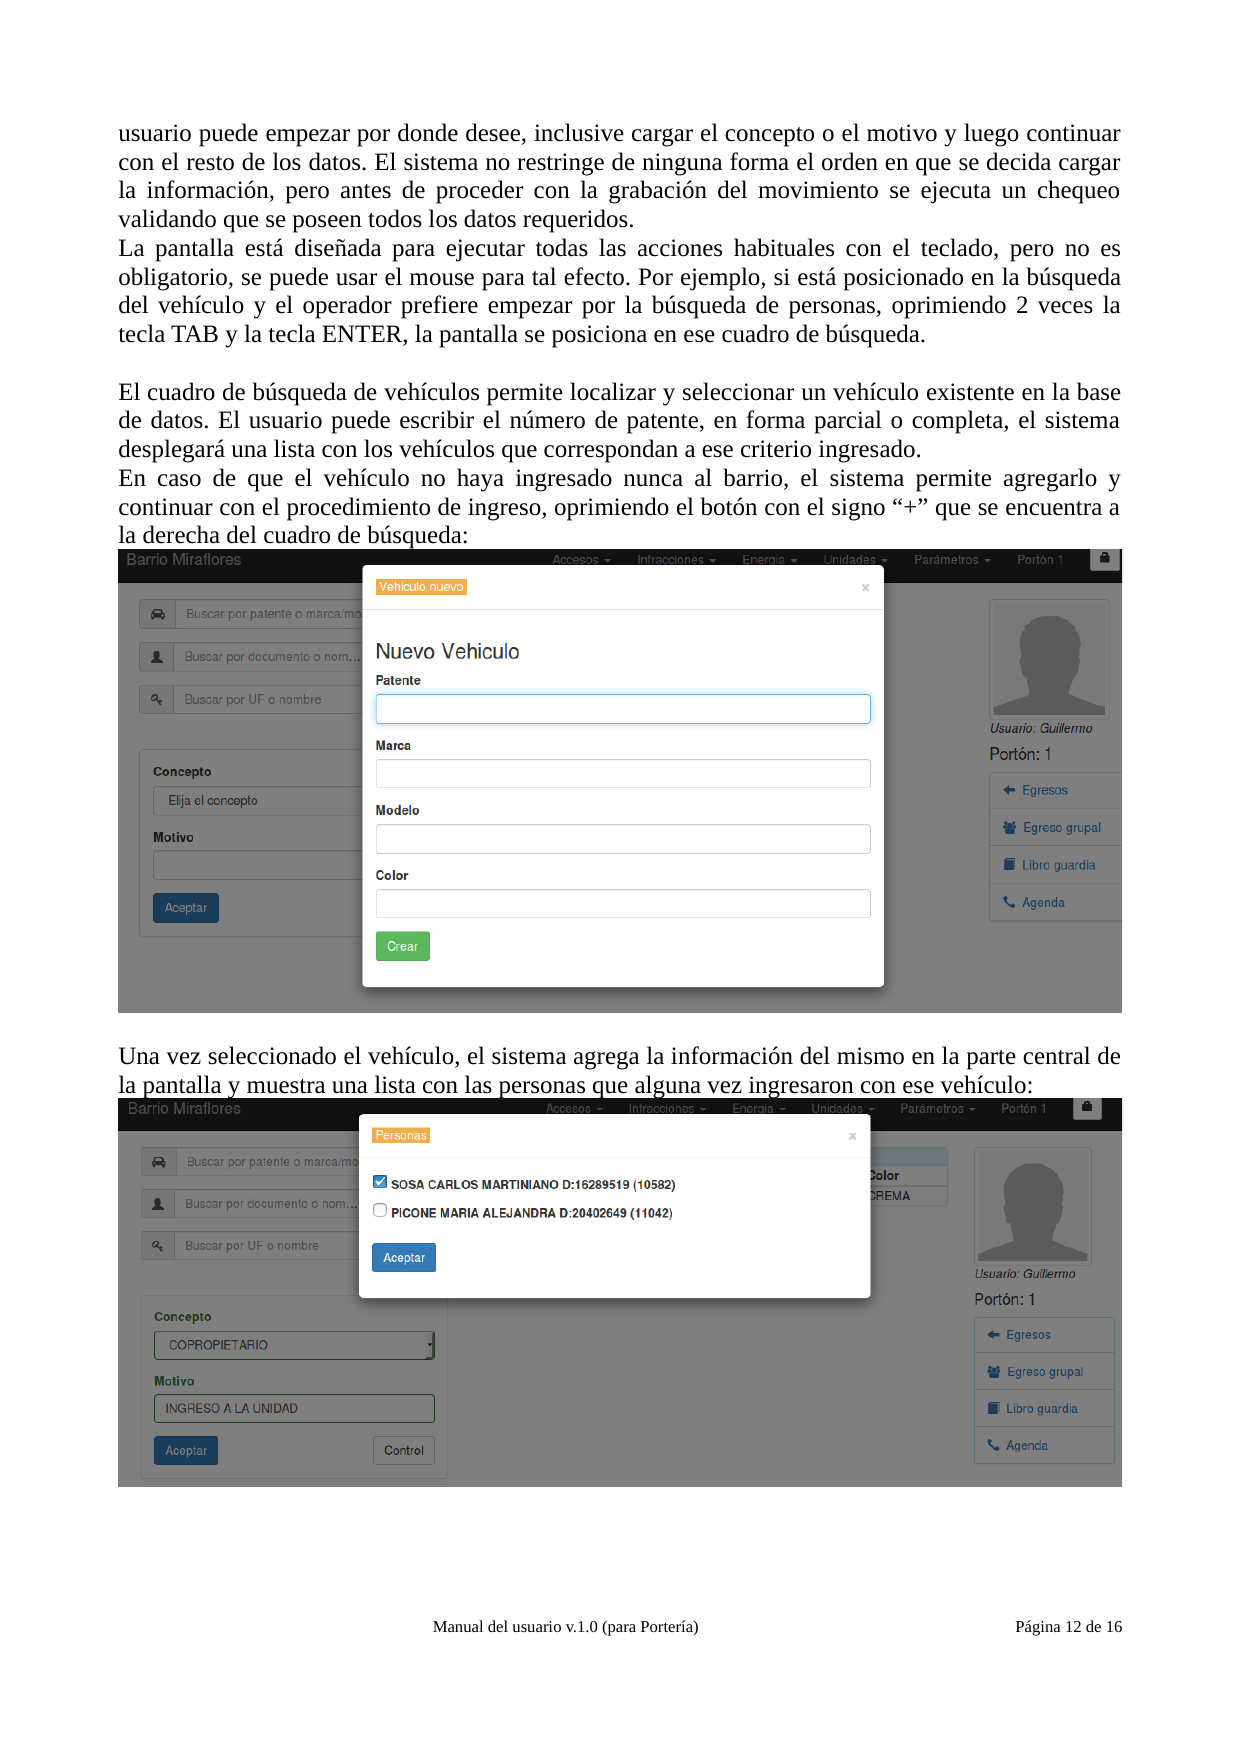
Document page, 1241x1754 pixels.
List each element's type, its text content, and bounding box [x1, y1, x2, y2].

picture [118, 1098, 1123, 1487]
text usuario puede empezar por donde desee, inclusive cargar el concepto o el motivo y luego continuar con el resto de los datos. El sistema no restringe de ninguna forma el orden en que se decida cargar la información, pero antes de proceder con la grabación del movimiento se ejecuta un chequeo validando que se poseen todos los datos requeridos. [118, 118, 1122, 233]
text La pantalla está diseñada para ejecutar todas las acciones habituales con el teclado, pero no es obligatorio, se puede usar el mouse para tal efecto. Por ejemplo, si está posicionado en la búsqueda del vehículo y el operador prefiere empezar por la búsqueda de personas, oprimiendo 2 veces la tecla TAB y la tecla ENTER, la pantalla se posiciona en ese cuadro de búsqueda. [118, 233, 1122, 348]
picture [118, 549, 1123, 1013]
text En caso de que el vehículo no haya ingresado nunca al barrio, el sistema permite agregarlo y continuar con el procedimiento de ingreso, oprimiendo el botón con el signo “+” que se encuentra a la derecha del cuadro de búsqueda: [118, 463, 1122, 549]
text Una vez seleccionado el vehículo, el sistema agrega la información del mismo en la parte central de la pantalla y muestra una lista con las personas que alguna vez ingresaron con ese vehículo: [118, 1041, 1122, 1098]
text El cuadro de búsqueda de vehículos permite localizar y seleccionar un vehículo existente en la base de datos. El usuario puede escribir el número de patente, en forma parcial o completa, el sistema desplegará una lista con los vehículos que correspondan a ese criterio ingresado. [118, 377, 1122, 463]
